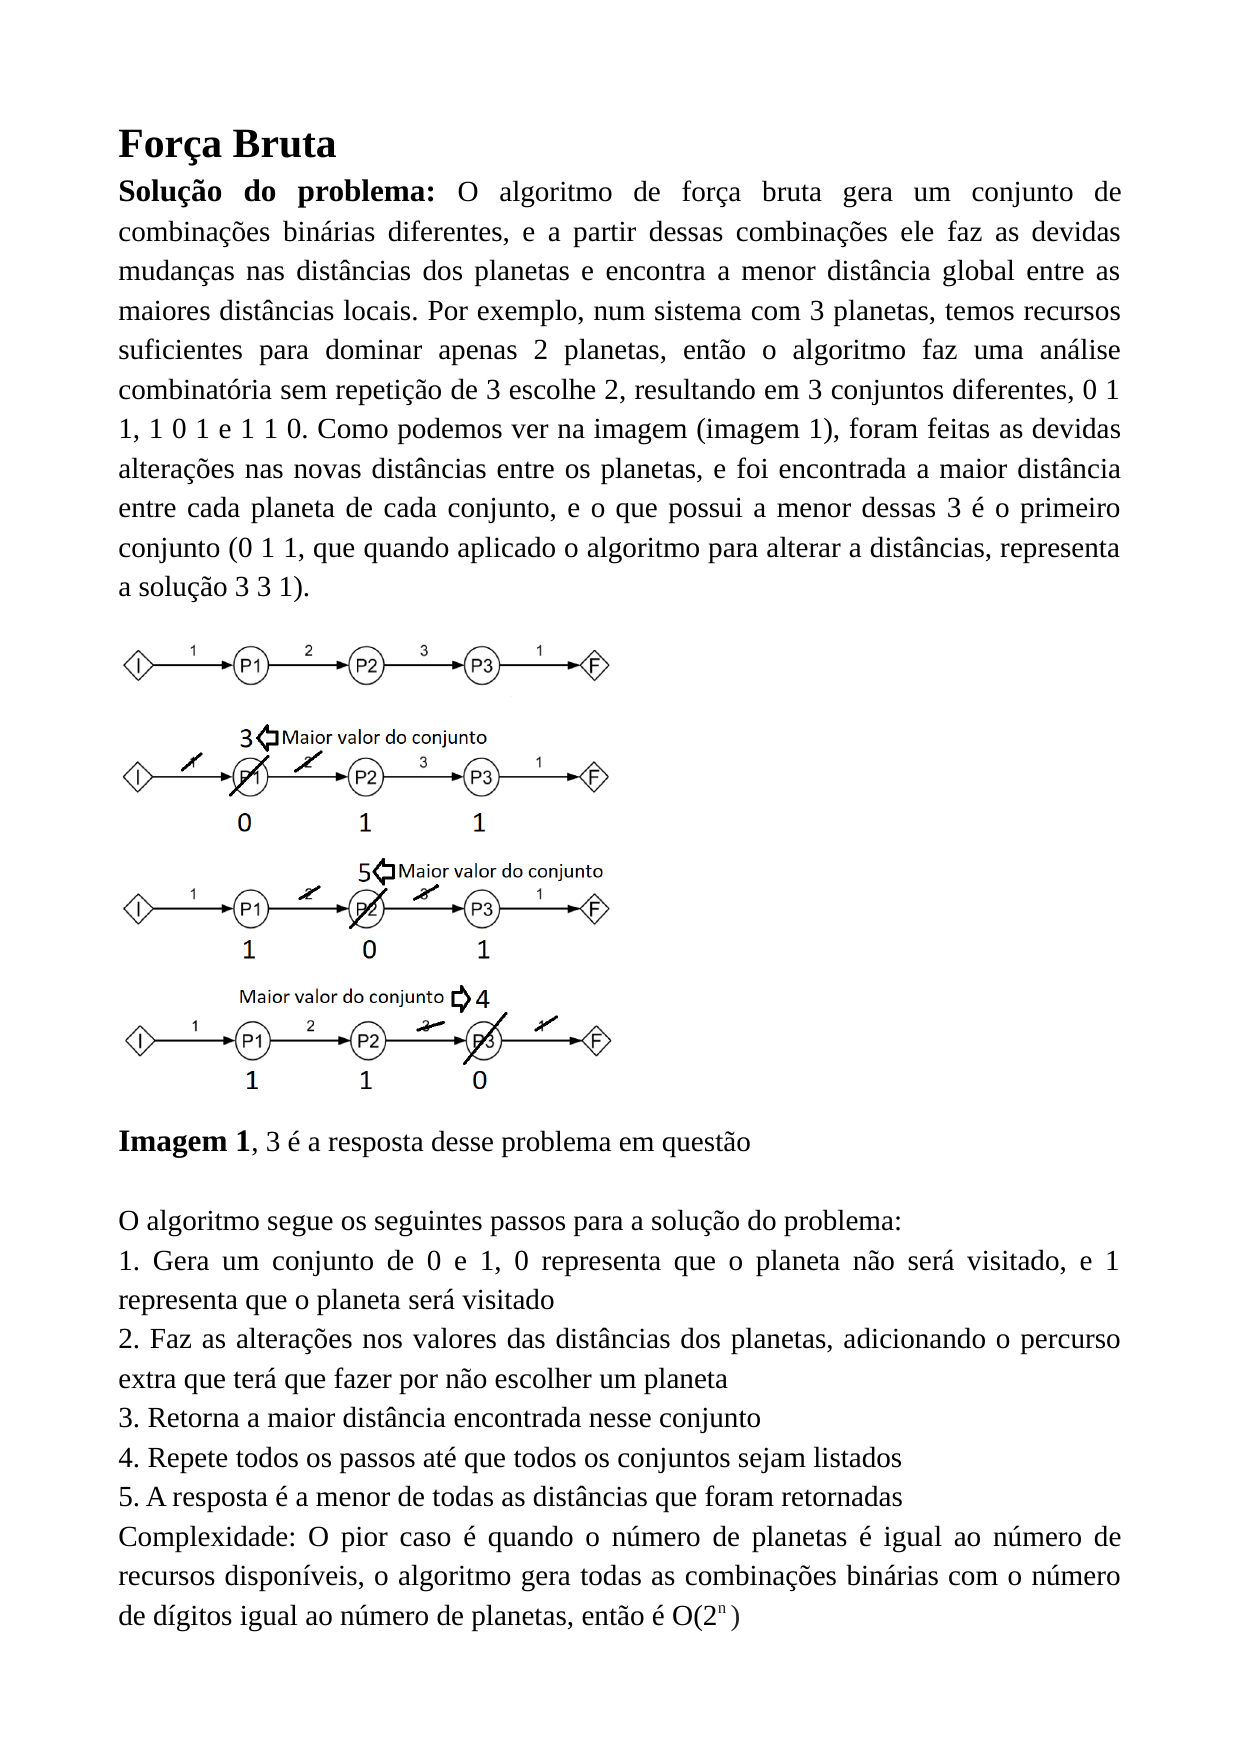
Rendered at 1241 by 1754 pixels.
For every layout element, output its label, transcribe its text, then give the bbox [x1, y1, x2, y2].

text 3. Retorna a maior distância encontrada nesse conjunto [118, 1401, 1122, 1434]
text Força Bruta [118, 118, 1122, 166]
text O algoritmo segue os seguintes passos para a solução do problema: [118, 1203, 1122, 1237]
text 4. Repete todos os passos até que todos os conjuntos sejam listados [118, 1440, 1122, 1474]
text Imagem 1, 3 é a resposta desse problema em questão [118, 1122, 1122, 1158]
picture [113, 608, 621, 1114]
text Complexidade: O pior caso é quando o número de planetas é igual ao número de recursos disponíveis, o algoritmo gera todas as combinações binárias com o número de dígitos igual ao número de planetas, então é O(2n ) [118, 1519, 1122, 1632]
text 5. A resposta é a menor de todas as distâncias que foram retornadas [118, 1479, 1122, 1513]
text 1. Gera um conjunto de 0 e 1, 0 representa que o planeta não será visitado, e 1 representa que o planeta será visitado [118, 1243, 1122, 1316]
text 2. Faz as alterações nos valores das distâncias dos planetas, adicionando o percurso extra que terá que fazer por não escolher um planeta [118, 1322, 1122, 1395]
text Solução do problema: O algoritmo de força bruta gera um conjunto de combinações binárias diferentes, e a partir dessas combinações ele faz as devidas mudanças nas distâncias dos planetas e encontra a menor distância global entre as maiores distâncias locais. Por exemplo, num sistema com 3 planetas, temos recursos suficientes para dominar apenas 2 planetas, então o algoritmo faz uma análise combinatória sem repetição de 3 escolhe 2, resultando em 3 conjuntos diferentes, 0 1 1, 1 0 1 e 1 1 0. Como podemos ver na imagem (imagem 1), foram feitas as devidas alterações nas novas distâncias entre os planetas, e foi encontrada a maior distância entre cada planeta de cada conjunto, e o que possui a menor dessas 3 é o primeiro conjunto (0 1 1, que quando aplicado o algoritmo para alterar a distâncias, representa a solução 3 3 1). [118, 172, 1122, 603]
